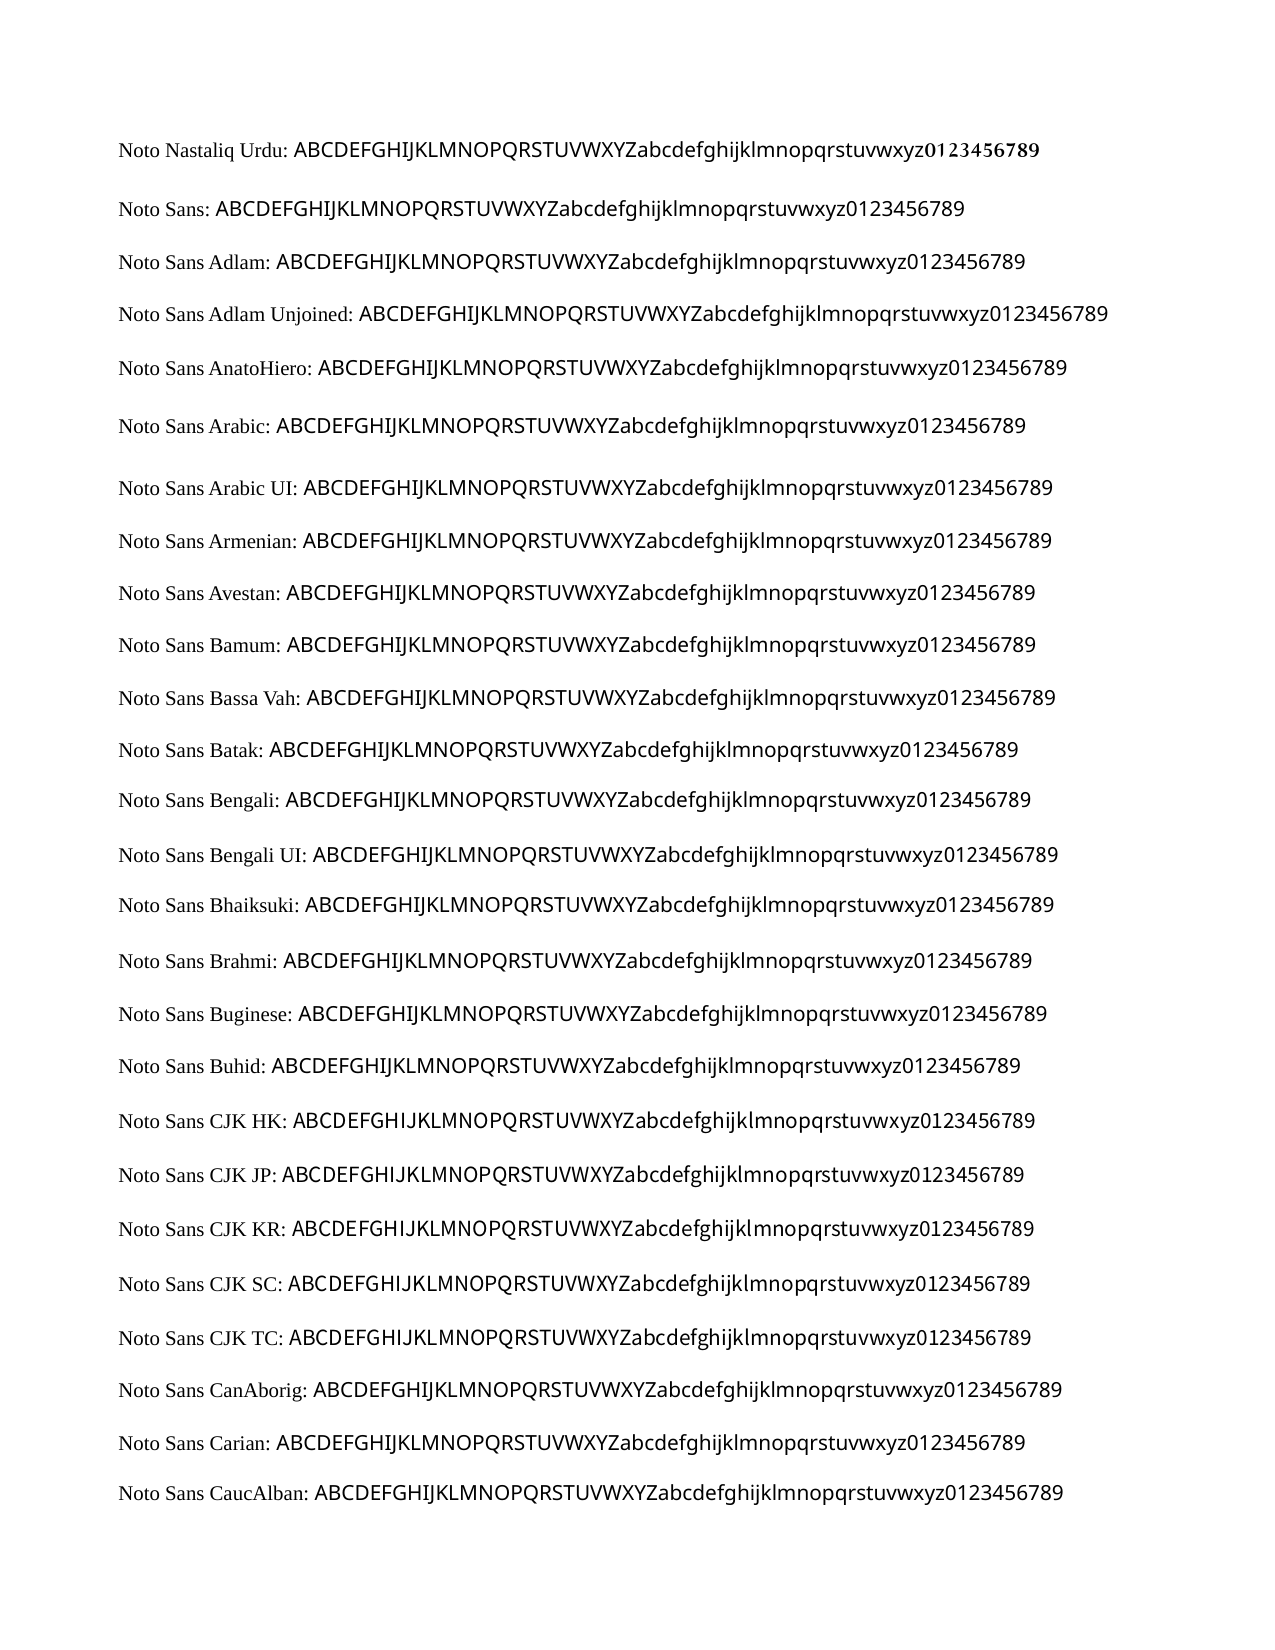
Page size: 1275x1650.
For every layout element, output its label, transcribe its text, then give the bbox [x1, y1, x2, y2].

text Andale Mono: ABCDEFGHIJKLMNOPQRSTUVWXYZabcdefghijklmnopqrstuvwxyz0123456789 Arial: ABCDEFGHIJKLMNOPQRSTUVWXYZabcdefghijklmnopqrstuvwxyz0123456789 Arial Black: ABCDEFGHIJKLMNOPQRSTUVWXYZabcdefghijklmnopqrstuvwxyz0123456789 Arimo: ABCDEFGHIJKLMNOPQRSTUVWXYZabcdefghijklmnopqrstuvwxyz0123456789 C059: ABCDEFGHIJKLMNOPQRSTUVWXYZabcdefghijklmnopqrstuvwxyz0123456789 Caladea: ABCDEFGHIJKLMNOPQRSTUVWXYZabcdefghijklmnopqrstuvwxyz0123456789 Cantarell: ABCDEFGHIJKLMNOPQRSTUVWXYZabcdefghijklmnopqrstuvwxyz0123456789 Cantarell Extra Bold: ABCDEFGHIJKLMNOPQRSTUVWXYZabcdefghijklmnopqrstuvwxyz0123456789 Cantarell Light: ABCDEFGHIJKLMNOPQRSTUVWXYZabcdefghijklmnopqrstuvwxyz0123456789 Cantarell Thin: ABCDEFGHIJKLMNOPQRSTUVWXYZabcdefghijklmnopqrstuvwxyz0123456789 Carlito: ABCDEFGHIJKLMNOPQRSTUVWXYZabcdefghijklmnopqrstuvwxyz0123456789 Comic Sans MS: ABCDEFGHIJKLMNOPQRSTUVWXYZabcdefghijklmnopqrstuvwxyz0123456789 Courier New: ABCDEFGHIJKLMNOPQRSTUVWXYZabcdefghijklmnopqrstuvwxyz0123456789 Cousine: ABCDEFGHIJKLMNOPQRSTUVWXYZabcdefghijklmnopqrstuvwxyz0123456789 D050000L: ABCDEFGHIJKLMNOPQRSTUVWXYZabcdefghijklmnopqrstuvwxyz0123456789 DejaVu Math TeX Gyre: ABCDEFGHIJKLMNOPQRSTUVWXYZabcdefghijklmnopqrstuvwxyz0123456789 DejaVu Sans: ABCDEFGHIJKLMNOPQRSTUVWXYZabcdefghijklmnopqrstuvwxyz0123456789 DejaVu Sans Condensed: ABCDEFGHIJKLMNOPQRSTUVWXYZabcdefghijklmnopqrstuvwxyz0123456789 DejaVu Sans Light: ABCDEFGHIJKLMNOPQRSTUVWXYZabcdefghijklmnopqrstuvwxyz0123456789 DejaVu Sans Mono: ABCDEFGHIJKLMNOPQRSTUVWXYZabcdefghijklmnopqrstuvwxyz0123456789 DejaVu Serif: ABCDEFGHIJKLMNOPQRSTUVWXYZabcdefghijklmnopqrstuvwxyz0123456789 DejaVu Serif Condensed: ABCDEFGHIJKLMNOPQRSTUVWXYZabcdefghijklmnopqrstuvwxyz0123456789 FreeMono: ABCDEFGHIJKLMNOPQRSTUVWXYZabcdefghijklmnopqrstuvwxyz0123456789 FreeSans: ABCDEFGHIJKLMNOPQRSTUVWXYZabcdefghijklmnopqrstuvwxyz0123456789 FreeSerif: ABCDEFGHIJKLMNOPQRSTUVWXYZabcdefghijklmnopqrstuvwxyz0123456789 Gentium: ABCDEFGHIJKLMNOPQRSTUVWXYZabcdefghijklmnopqrstuvwxyz0123456789 Gentium Basic: ABCDEFGHIJKLMNOPQRSTUVWXYZabcdefghijklmnopqrstuvwxyz0123456789 Gentium Book Basic: ABCDEFGHIJKLMNOPQRSTUVWXYZabcdefghijklmnopqrstuvwxyz0123456789 GentiumAlt: ABCDEFGHIJKLMNOPQRSTUVWXYZabcdefghijklmnopqrstuvwxyz0123456789 Georgia: ABCDEFGHIJKLMNOPQRSTUVWXYZabcdefghijklmnopqrstuvwxyz0123456789 IPAexGothic: ABCDEFGHIJKLMNOPQRSTUVWXYZabcdefghijklmnopqrstuvwxyz0123456789 IPAexMincho: ABCDEFGHIJKLMNOPQRSTUVWXYZabcdefghijklmnopqrstuvwxyz0123456789 Impact: ABCDEFGHIJKLMNOPQRSTUVWXYZabcdefghijklmnopqrstuvwxyz0123456789 Liberation Mono: ABCDEFGHIJKLMNOPQRSTUVWXYZabcdefghijklmnopqrstuvwxyz0123456789 Liberation Sans: ABCDEFGHIJKLMNOPQRSTUVWXYZabcdefghijklmnopqrstuvwxyz0123456789 Liberation Sans Narrow: ABCDEFGHIJKLMNOPQRSTUVWXYZabcdefghijklmnopqrstuvwxyz0123456789 Liberation Serif: ABCDEFGHIJKLMNOPQRSTUVWXYZabcdefghijklmnopqrstuvwxyz0123456789 Linux Biolinum Keyboard O: ABCDEFGHIJKLMNOPQRSTUVWXYZabcdefghijklmnopqrstuvwxyz0123456789 Linux Biolinum O: ABCDEFGHIJKLMNOPQRSTUVWXYZabcdefghijklmnopqrstuvwxyz0123456789 Linux Libertine Display O: ABCDEFGHIJKLMNOPQRSTUVWXYZabcdefghijklmnopqrstuvwxyz0123456789 Linux Libertine Initials O: ABCDEFGHIJKLMNOPQRSTUVWXYZabcdefghijklmnopqrstuvwxyz0123456789 Linux Libertine Mono O: ABCDEFGHIJKLMNOPQRSTUVWXYZabcdefghijklmnopqrstuvwxyz0123456789 Linux Libertine O: ABCDEFGHIJKLMNOPQRSTUVWXYZabcdefghijklmnopqrstuvwxyz0123456789 Nimbus Mono PS: ABCDEFGHIJKLMNOPQRSTUVWXYZabcdefghijklmnopqrstuvwxyz0123456789 Nimbus Roman: ABCDEFGHIJKLMNOPQRSTUVWXYZabcdefghijklmnopqrstuvwxyz0123456789 Nimbus Sans: ABCDEFGHIJKLMNOPQRSTUVWXYZabcdefghijklmnopqrstuvwxyz0123456789 Nimbus Sans Narrow: ABCDEFGHIJKLMNOPQRSTUVWXYZabcdefghijklmnopqrstuvwxyz0123456789 Noto Kufi Arabic: ABCDEFGHIJKLMNOPQRSTUVWXYZabcdefghijklmnopqrstuvwxyz0123456789 Noto Mono: ABCDEFGHIJKLMNOPQRSTUVWXYZabcdefghijklmnopqrstuvwxyz0123456789 Noto Music: ABCDEFGHIJKLMNOPQRSTUVWXYZabcdefghijklmnopqrstuvwxyz0123456789 Noto Naskh Arabic: ABCDEFGHIJKLMNOPQRSTUVWXYZabcdefghijklmnopqrstuvwxyz0123456789 Noto Naskh Arabic UI: ABCDEFGHIJKLMNOPQRSTUVWXYZabcdefghijklmnopqrstuvwxyz0123456789 Noto Nastaliq Urdu: ABCDEFGHIJKLMNOPQRSTUVWXYZabcdefghijklmnopqrstuvwxyz0123456789 Noto Sans: ABCDEFGHIJKLMNOPQRSTUVWXYZabcdefghijklmnopqrstuvwxyz0123456789 Noto Sans Adlam: ABCDEFGHIJKLMNOPQRSTUVWXYZabcdefghijklmnopqrstuvwxyz0123456789 Noto Sans Adlam Unjoined: ABCDEFGHIJKLMNOPQRSTUVWXYZabcdefghijklmnopqrstuvwxyz0123456789 Noto Sans AnatoHiero: ABCDEFGHIJKLMNOPQRSTUVWXYZabcdefghijklmnopqrstuvwxyz0123456789 Noto Sans Arabic: ABCDEFGHIJKLMNOPQRSTUVWXYZabcdefghijklmnopqrstuvwxyz0123456789 Noto Sans Arabic UI: ABCDEFGHIJKLMNOPQRSTUVWXYZabcdefghijklmnopqrstuvwxyz0123456789 Noto Sans Armenian: ABCDEFGHIJKLMNOPQRSTUVWXYZabcdefghijklmnopqrstuvwxyz0123456789 Noto Sans Avestan: ABCDEFGHIJKLMNOPQRSTUVWXYZabcdefghijklmnopqrstuvwxyz0123456789 Noto Sans Bamum: ABCDEFGHIJKLMNOPQRSTUVWXYZabcdefghijklmnopqrstuvwxyz0123456789 Noto Sans Bassa Vah: ABCDEFGHIJKLMNOPQRSTUVWXYZabcdefghijklmnopqrstuvwxyz0123456789 Noto Sans Batak: ABCDEFGHIJKLMNOPQRSTUVWXYZabcdefghijklmnopqrstuvwxyz0123456789 Noto Sans Bengali: ABCDEFGHIJKLMNOPQRSTUVWXYZabcdefghijklmnopqrstuvwxyz0123456789 Noto Sans Bengali UI: ABCDEFGHIJKLMNOPQRSTUVWXYZabcdefghijklmnopqrstuvwxyz0123456789 Noto Sans Bhaiksuki: ABCDEFGHIJKLMNOPQRSTUVWXYZabcdefghijklmnopqrstuvwxyz0123456789 Noto Sans Brahmi: ABCDEFGHIJKLMNOPQRSTUVWXYZabcdefghijklmnopqrstuvwxyz0123456789 Noto Sans Buginese: ABCDEFGHIJKLMNOPQRSTUVWXYZabcdefghijklmnopqrstuvwxyz0123456789 Noto Sans Buhid: ABCDEFGHIJKLMNOPQRSTUVWXYZabcdefghijklmnopqrstuvwxyz0123456789 Noto Sans CJK HK: ABCDEFGHIJKLMNOPQRSTUVWXYZabcdefghijklmnopqrstuvwxyz0123456789 Noto Sans CJK JP: ABCDEFGHIJKLMNOPQRSTUVWXYZabcdefghijklmnopqrstuvwxyz0123456789 Noto Sans CJK KR: ABCDEFGHIJKLMNOPQRSTUVWXYZabcdefghijklmnopqrstuvwxyz0123456789 Noto Sans CJK SC: ABCDEFGHIJKLMNOPQRSTUVWXYZabcdefghijklmnopqrstuvwxyz0123456789 Noto Sans CJK TC: ABCDEFGHIJKLMNOPQRSTUVWXYZabcdefghijklmnopqrstuvwxyz0123456789 Noto Sans CanAborig: ABCDEFGHIJKLMNOPQRSTUVWXYZabcdefghijklmnopqrstuvwxyz0123456789 Noto Sans Carian: ABCDEFGHIJKLMNOPQRSTUVWXYZabcdefghijklmnopqrstuvwxyz0123456789 Noto Sans CaucAlban: ABCDEFGHIJKLMNOPQRSTUVWXYZabcdefghijklmnopqrstuvwxyz0123456789 Noto Sans Chakma: ABCDEFGHIJKLMNOPQRSTUVWXYZabcdefghijklmnopqrstuvwxyz0123456789 Noto Sans Cham: ABCDEFGHIJKLMNOPQRSTUVWXYZabcdefghijklmnopqrstuvwxyz0123456789 Noto Sans Cherokee: ABCDEFGHIJKLMNOPQRSTUVWXYZabcdefghijklmnopqrstuvwxyz0123456789 Noto Sans Coptic: ABCDEFGHIJKLMNOPQRSTUVWXYZabcdefghijklmnopqrstuvwxyz0123456789 Noto Sans Cuneiform: ABCDEFGHIJKLMNOPQRSTUVWXYZabcdefghijklmnopqrstuvwxyz0123456789 Noto Sans Cypriot: ABCDEFGHIJKLMNOPQRSTUVWXYZabcdefghijklmnopqrstuvwxyz0123456789 Noto Sans Deseret: ABCDEFGHIJKLMNOPQRSTUVWXYZabcdefghijklmnopqrstuvwxyz0123456789 Noto Sans Devanagari: ABCDEFGHIJKLMNOPQRSTUVWXYZabcdefghijklmnopqrstuvwxyz0123456789 Noto Sans Devanagari UI: ABCDEFGHIJKLMNOPQRSTUVWXYZabcdefghijklmnopqrstuvwxyz0123456789 Noto Sans Display: ABCDEFGHIJKLMNOPQRSTUVWXYZabcdefghijklmnopqrstuvwxyz0123456789 Noto Sans Duployan: ABCDEFGHIJKLMNOPQRSTUVWXYZabcdefghijklmnopqrstuvwxyz0123456789 Noto Sans EgyptHiero: ABCDEFGHIJKLMNOPQRSTUVWXYZabcdefghijklmnopqrstuvwxyz0123456789 Noto Sans Elbasan: ABCDEFGHIJKLMNOPQRSTUVWXYZabcdefghijklmnopqrstuvwxyz0123456789 Noto Sans Ethiopic: ABCDEFGHIJKLMNOPQRSTUVWXYZabcdefghijklmnopqrstuvwxyz0123456789 Noto Sans Georgian: ABCDEFGHIJKLMNOPQRSTUVWXYZabcdefghijklmnopqrstuvwxyz0123456789 Noto Sans Glagolitic: ABCDEFGHIJKLMNOPQRSTUVWXYZabcdefghijklmnopqrstuvwxyz0123456789 Noto Sans Gothic: ABCDEFGHIJKLMNOPQRSTUVWXYZabcdefghijklmnopqrstuvwxyz0123456789 Noto Sans Grantha: ABCDEFGHIJKLMNOPQRSTUVWXYZabcdefghijklmnopqrstuvwxyz0123456789 Noto Sans Gujarati: ABCDEFGHIJKLMNOPQRSTUVWXYZabcdefghijklmnopqrstuvwxyz0123456789 Noto Sans Gujarati UI: ABCDEFGHIJKLMNOPQRSTUVWXYZabcdefghijklmnopqrstuvwxyz0123456789 Noto Sans Gurmukhi: ABCDEFGHIJKLMNOPQRSTUVWXYZabcdefghijklmnopqrstuvwxyz0123456789 Noto Sans Gurmukhi UI: ABCDEFGHIJKLMNOPQRSTUVWXYZabcdefghijklmnopqrstuvwxyz0123456789 Noto Sans HanifiRohg: ABCDEFGHIJKLMNOPQRSTUVWXYZabcdefghijklmnopqrstuvwxyz0123456789 Noto Sans Hanunoo: ABCDEFGHIJKLMNOPQRSTUVWXYZabcdefghijklmnopqrstuvwxyz0123456789 Noto Sans Hatran: ABCDEFGHIJKLMNOPQRSTUVWXYZabcdefghijklmnopqrstuvwxyz0123456789 Noto Sans Hebrew: ABCDEFGHIJKLMNOPQRSTUVWXYZabcdefghijklmnopqrstuvwxyz0123456789 Noto Sans ImpAramaic: ABCDEFGHIJKLMNOPQRSTUVWXYZabcdefghijklmnopqrstuvwxyz0123456789 Noto Sans Indic Siyaq Numbers: ABCDEFGHIJKLMNOPQRSTUVWXYZabcdefghijklmnopqrstuvwxyz0123456789 Noto Sans InsPahlavi: ABCDEFGHIJKLMNOPQRSTUVWXYZabcdefghijklmnopqrstuvwxyz0123456789 Noto Sans InsParthi: ABCDEFGHIJKLMNOPQRSTUVWXYZabcdefghijklmnopqrstuvwxyz0123456789 Noto Sans Javanese: ABCDEFGHIJKLMNOPQRSTUVWXYZabcdefghijklmnopqrstuvwxyz0123456789 Noto Sans Kaithi: ABCDEFGHIJKLMNOPQRSTUVWXYZabcdefghijklmnopqrstuvwxyz0123456789 Noto Sans Kannada: ABCDEFGHIJKLMNOPQRSTUVWXYZabcdefghijklmnopqrstuvwxyz0123456789 Noto Sans Kannada UI: ABCDEFGHIJKLMNOPQRSTUVWXYZabcdefghijklmnopqrstuvwxyz0123456789 Noto Sans Kayah Li: ABCDEFGHIJKLMNOPQRSTUVWXYZabcdefghijklmnopqrstuvwxyz0123456789 Noto Sans Kharoshthi: ABCDEFGHIJKLMNOPQRSTUVWXYZabcdefghijklmnopqrstuvwxyz0123456789 Noto Sans Khmer: ABCDEFGHIJKLMNOPQRSTUVWXYZabcdefghijklmnopqrstuvwxyz0123456789 Noto Sans Khmer UI: ABCDEFGHIJKLMNOPQRSTUVWXYZabcdefghijklmnopqrstuvwxyz0123456789 Noto Sans Khojki: ABCDEFGHIJKLMNOPQRSTUVWXYZabcdefghijklmnopqrstuvwxyz0123456789 Noto Sans Khudawadi: ABCDEFGHIJKLMNOPQRSTUVWXYZabcdefghijklmnopqrstuvwxyz0123456789 Noto Sans Lao: ABCDEFGHIJKLMNOPQRSTUVWXYZabcdefghijklmnopqrstuvwxyz0123456789 Noto Sans Lao UI: ABCDEFGHIJKLMNOPQRSTUVWXYZabcdefghijklmnopqrstuvwxyz0123456789 Noto Sans Lepcha: ABCDEFGHIJKLMNOPQRSTUVWXYZabcdefghijklmnopqrstuvwxyz0123456789 Noto Sans Limbu: ABCDEFGHIJKLMNOPQRSTUVWXYZabcdefghijklmnopqrstuvwxyz0123456789 Noto Sans Linear A: ABCDEFGHIJKLMNOPQRSTUVWXYZabcdefghijklmnopqrstuvwxyz0123456789 Noto Sans Linear B: ABCDEFGHIJKLMNOPQRSTUVWXYZabcdefghijklmnopqrstuvwxyz0123456789 Noto Sans Lisu: ABCDEFGHIJKLMNOPQRSTUVWXYZabcdefghijklmnopqrstuvwxyz0123456789 Noto Sans Lycian: ABCDEFGHIJKLMNOPQRSTUVWXYZabcdefghijklmnopqrstuvwxyz0123456789 Noto Sans Lydian: ABCDEFGHIJKLMNOPQRSTUVWXYZabcdefghijklmnopqrstuvwxyz0123456789 Noto Sans Mahajani: ABCDEFGHIJKLMNOPQRSTUVWXYZabcdefghijklmnopqrstuvwxyz0123456789 Noto Sans Malayalam: ABCDEFGHIJKLMNOPQRSTUVWXYZabcdefghijklmnopqrstuvwxyz0123456789 Noto Sans Malayalam UI: ABCDEFGHIJKLMNOPQRSTUVWXYZabcdefghijklmnopqrstuvwxyz0123456789 Noto Sans Mandaic: ABCDEFGHIJKLMNOPQRSTUVWXYZabcdefghijklmnopqrstuvwxyz0123456789 Noto Sans Manichaean: ABCDEFGHIJKLMNOPQRSTUVWXYZabcdefghijklmnopqrstuvwxyz0123456789 Noto Sans Marchen: ABCDEFGHIJKLMNOPQRSTUVWXYZabcdefghijklmnopqrstuvwxyz0123456789 Noto Sans Math: ABCDEFGHIJKLMNOPQRSTUVWXYZabcdefghijklmnopqrstuvwxyz0123456789 Noto Sans Mayan Numerals: ABCDEFGHIJKLMNOPQRSTUVWXYZabcdefghijklmnopqrstuvwxyz0123456789 Noto Sans MeeteiMayek: ABCDEFGHIJKLMNOPQRSTUVWXYZabcdefghijklmnopqrstuvwxyz0123456789 Noto Sans Mende Kikakui: ABCDEFGHIJKLMNOPQRSTUVWXYZabcdefghijklmnopqrstuvwxyz0123456789 Noto Sans Meroitic: ABCDEFGHIJKLMNOPQRSTUVWXYZabcdefghijklmnopqrstuvwxyz0123456789 Noto Sans Miao: ABCDEFGHIJKLMNOPQRSTUVWXYZabcdefghijklmnopqrstuvwxyz0123456789 Noto Sans Modi: ABCDEFGHIJKLMNOPQRSTUVWXYZabcdefghijklmnopqrstuvwxyz0123456789 Noto Sans Mongolian: ABCDEFGHIJKLMNOPQRSTUVWXYZabcdefghijklmnopqrstuvwxyz0123456789 Noto Sans Mono: ABCDEFGHIJKLMNOPQRSTUVWXYZabcdefghijklmnopqrstuvwxyz0123456789 Noto Sans Mono CJK HK: ABCDEFGHIJKLMNOPQRSTUVWXYZabcdefghijklmnopqrstuvwxyz0123456789 Noto Sans Mono CJK JP: ABCDEFGHIJKLMNOPQRSTUVWXYZabcdefghijklmnopqrstuvwxyz0123456789 Noto Sans Mono CJK KR: ABCDEFGHIJKLMNOPQRSTUVWXYZabcdefghijklmnopqrstuvwxyz0123456789 Noto Sans Mono CJK SC: ABCDEFGHIJKLMNOPQRSTUVWXYZabcdefghijklmnopqrstuvwxyz0123456789 Noto Sans Mono CJK TC: ABCDEFGHIJKLMNOPQRSTUVWXYZabcdefghijklmnopqrstuvwxyz0123456789 Noto Sans Mro: ABCDEFGHIJKLMNOPQRSTUVWXYZabcdefghijklmnopqrstuvwxyz0123456789 Noto Sans Multani: ABCDEFGHIJKLMNOPQRSTUVWXYZabcdefghijklmnopqrstuvwxyz0123456789 Noto Sans Myanmar: ABCDEFGHIJKLMNOPQRSTUVWXYZabcdefghijklmnopqrstuvwxyz0123456789 Noto Sans Myanmar UI: ABCDEFGHIJKLMNOPQRSTUVWXYZabcdefghijklmnopqrstuvwxyz0123456789 Noto Sans N'Ko: ABCDEFGHIJKLMNOPQRSTUVWXYZabcdefghijklmnopqrstuvwxyz0123456789 Noto Sans Nabataean: ABCDEFGHIJKLMNOPQRSTUVWXYZabcdefghijklmnopqrstuvwxyz0123456789 Noto Sans NewTaiLue: ABCDEFGHIJKLMNOPQRSTUVWXYZabcdefghijklmnopqrstuvwxyz0123456789 Noto Sans Newa: ABCDEFGHIJKLMNOPQRSTUVWXYZabcdefghijklmnopqrstuvwxyz0123456789 Noto Sans Ogham: ABCDEFGHIJKLMNOPQRSTUVWXYZabcdefghijklmnopqrstuvwxyz0123456789 Noto Sans Ol Chiki: ABCDEFGHIJKLMNOPQRSTUVWXYZabcdefghijklmnopqrstuvwxyz0123456789 Noto Sans Old Italic: ABCDEFGHIJKLMNOPQRSTUVWXYZabcdefghijklmnopqrstuvwxyz0123456789 Noto Sans Old Permic: ABCDEFGHIJKLMNOPQRSTUVWXYZabcdefghijklmnopqrstuvwxyz0123456789 Noto Sans Old Turkic: ABCDEFGHIJKLMNOPQRSTUVWXYZabcdefghijklmnopqrstuvwxyz0123456789 Noto Sans OldHung: ABCDEFGHIJKLMNOPQRSTUVWXYZabcdefghijklmnopqrstuvwxyz0123456789 Noto Sans OldNorArab: ABCDEFGHIJKLMNOPQRSTUVWXYZabcdefghijklmnopqrstuvwxyz0123456789 Noto Sans OldPersian: ABCDEFGHIJKLMNOPQRSTUVWXYZabcdefghijklmnopqrstuvwxyz0123456789 Noto Sans OldSogdian: ABCDEFGHIJKLMNOPQRSTUVWXYZabcdefghijklmnopqrstuvwxyz0123456789 Noto Sans OldSouArab: ABCDEFGHIJKLMNOPQRSTUVWXYZabcdefghijklmnopqrstuvwxyz0123456789 Noto Sans Oriya: ABCDEFGHIJKLMNOPQRSTUVWXYZabcdefghijklmnopqrstuvwxyz0123456789 Noto Sans Oriya UI: ABCDEFGHIJKLMNOPQRSTUVWXYZabcdefghijklmnopqrstuvwxyz0123456789 Noto Sans Osage: ABCDEFGHIJKLMNOPQRSTUVWXYZabcdefghijklmnopqrstuvwxyz0123456789 Noto Sans Osmanya: ABCDEFGHIJKLMNOPQRSTUVWXYZabcdefghijklmnopqrstuvwxyz0123456789 Noto Sans Pahawh Hmong: ABCDEFGHIJKLMNOPQRSTUVWXYZabcdefghijklmnopqrstuvwxyz0123456789 Noto Sans Palmyrene: ABCDEFGHIJKLMNOPQRSTUVWXYZabcdefghijklmnopqrstuvwxyz0123456789 Noto Sans PauCinHau: ABCDEFGHIJKLMNOPQRSTUVWXYZabcdefghijklmnopqrstuvwxyz0123456789 Noto Sans PhagsPa: ABCDEFGHIJKLMNOPQRSTUVWXYZabcdefghijklmnopqrstuvwxyz0123456789 Noto Sans Phoenician: ABCDEFGHIJKLMNOPQRSTUVWXYZabcdefghijklmnopqrstuvwxyz0123456789 Noto Sans PsaPahlavi: ABCDEFGHIJKLMNOPQRSTUVWXYZabcdefghijklmnopqrstuvwxyz0123456789 Noto Sans Rejang: ABCDEFGHIJKLMNOPQRSTUVWXYZabcdefghijklmnopqrstuvwxyz0123456789 Noto Sans Runic: ABCDEFGHIJKLMNOPQRSTUVWXYZabcdefghijklmnopqrstuvwxyz0123456789 Noto Sans Samaritan: ABCDEFGHIJKLMNOPQRSTUVWXYZabcdefghijklmnopqrstuvwxyz0123456789 Noto Sans Saurashtra: ABCDEFGHIJKLMNOPQRSTUVWXYZabcdefghijklmnopqrstuvwxyz0123456789 Noto Sans Sharada: ABCDEFGHIJKLMNOPQRSTUVWXYZabcdefghijklmnopqrstuvwxyz0123456789 Noto Sans Shavian: ABCDEFGHIJKLMNOPQRSTUVWXYZabcdefghijklmnopqrstuvwxyz0123456789 Noto Sans Siddham: ABCDEFGHIJKLMNOPQRSTUVWXYZabcdefghijklmnopqrstuvwxyz0123456789 Noto Sans Sinhala: ABCDEFGHIJKLMNOPQRSTUVWXYZabcdefghijklmnopqrstuvwxyz0123456789 Noto Sans Sinhala UI: ABCDEFGHIJKLMNOPQRSTUVWXYZabcdefghijklmnopqrstuvwxyz0123456789 Noto Sans SoraSomp: ABCDEFGHIJKLMNOPQRSTUVWXYZabcdefghijklmnopqrstuvwxyz0123456789 Noto Sans Sundanese: ABCDEFGHIJKLMNOPQRSTUVWXYZabcdefghijklmnopqrstuvwxyz0123456789 Noto Sans Syloti Nagri: ABCDEFGHIJKLMNOPQRSTUVWXYZabcdefghijklmnopqrstuvwxyz0123456789 Noto Sans Symbols: ABCDEFGHIJKLMNOPQRSTUVWXYZabcdefghijklmnopqrstuvwxyz0123456789 Noto Sans Symbols2: ABCDEFGHIJKLMNOPQRSTUVWXYZabcdefghijklmnopqrstuvwxyz0123456789 Noto Sans Syriac: ABCDEFGHIJKLMNOPQRSTUVWXYZabcdefghijklmnopqrstuvwxyz0123456789 Noto Sans Tagalog: ABCDEFGHIJKLMNOPQRSTUVWXYZabcdefghijklmnopqrstuvwxyz0123456789 Noto Sans Tagbanwa: ABCDEFGHIJKLMNOPQRSTUVWXYZabcdefghijklmnopqrstuvwxyz0123456789 Noto Sans Tai Le: ABCDEFGHIJKLMNOPQRSTUVWXYZabcdefghijklmnopqrstuvwxyz0123456789 Noto Sans Tai Tham: ABCDEFGHIJKLMNOPQRSTUVWXYZabcdefghijklmnopqrstuvwxyz0123456789 Noto Sans Tai Viet: ABCDEFGHIJKLMNOPQRSTUVWXYZabcdefghijklmnopqrstuvwxyz0123456789 Noto Sans Takri: ABCDEFGHIJKLMNOPQRSTUVWXYZabcdefghijklmnopqrstuvwxyz0123456789 Noto Sans Tamil: ABCDEFGHIJKLMNOPQRSTUVWXYZabcdefghijklmnopqrstuvwxyz0123456789 Noto Sans Tamil Supplement: ABCDEFGHIJKLMNOPQRSTUVWXYZabcdefghijklmnopqrstuvwxyz0123456789 Noto Sans Tamil UI: ABCDEFGHIJKLMNOPQRSTUVWXYZabcdefghijklmnopqrstuvwxyz0123456789 Noto Sans Telugu: ABCDEFGHIJKLMNOPQRSTUVWXYZabcdefghijklmnopqrstuvwxyz0123456789 Noto Sans Telugu UI: ABCDEFGHIJKLMNOPQRSTUVWXYZabcdefghijklmnopqrstuvwxyz0123456789 Noto Sans Thaana: ABCDEFGHIJKLMNOPQRSTUVWXYZabcdefghijklmnopqrstuvwxyz0123456789 Noto Sans Thai: ABCDEFGHIJKLMNOPQRSTUVWXYZabcdefghijklmnopqrstuvwxyz0123456789 Noto Sans Thai UI: ABCDEFGHIJKLMNOPQRSTUVWXYZabcdefghijklmnopqrstuvwxyz0123456789 Noto Sans Tibetan: ABCDEFGHIJKLMNOPQRSTUVWXYZabcdefghijklmnopqrstuvwxyz0123456789 Noto Sans Tifinagh: ABCDEFGHIJKLMNOPQRSTUVWXYZabcdefghijklmnopqrstuvwxyz0123456789 Noto Sans Tirhuta: ABCDEFGHIJKLMNOPQRSTUVWXYZabcdefghijklmnopqrstuvwxyz0123456789 Noto Sans Ugaritic: ABCDEFGHIJKLMNOPQRSTUVWXYZabcdefghijklmnopqrstuvwxyz0123456789 Noto Sans Vai: ABCDEFGHIJKLMNOPQRSTUVWXYZabcdefghijklmnopqrstuvwxyz0123456789 Noto Sans WarangCiti: ABCDEFGHIJKLMNOPQRSTUVWXYZabcdefghijklmnopqrstuvwxyz0123456789 Noto Sans Yi: ABCDEFGHIJKLMNOPQRSTUVWXYZabcdefghijklmnopqrstuvwxyz0123456789 Noto Serif: ABCDEFGHIJKLMNOPQRSTUVWXYZabcdefghijklmnopqrstuvwxyz0123456789 Noto Serif Ahom: ABCDEFGHIJKLMNOPQRSTUVWXYZabcdefghijklmnopqrstuvwxyz0123456789 Noto Serif Armenian: ABCDEFGHIJKLMNOPQRSTUVWXYZabcdefghijklmnopqrstuvwxyz0123456789 Noto Serif Balinese: ABCDEFGHIJKLMNOPQRSTUVWXYZabcdefghijklmnopqrstuvwxyz0123456789 Noto Serif Bengali: ABCDEFGHIJKLMNOPQRSTUVWXYZabcdefghijklmnopqrstuvwxyz0123456789 Noto Serif CJK JP: ABCDEFGHIJKLMNOPQRSTUVWXYZabcdefghijklmnopqrstuvwxyz0123456789 Noto Serif CJK KR: ABCDEFGHIJKLMNOPQRSTUVWXYZabcdefghijklmnopqrstuvwxyz0123456789 Noto Serif CJK SC: ABCDEFGHIJKLMNOPQRSTUVWXYZabcdefghijklmnopqrstuvwxyz0123456789 Noto Serif CJK TC: ABCDEFGHIJKLMNOPQRSTUVWXYZabcdefghijklmnopqrstuvwxyz0123456789 Noto Serif Devanagari: ABCDEFGHIJKLMNOPQRSTUVWXYZabcdefghijklmnopqrstuvwxyz0123456789 Noto Serif Display: ABCDEFGHIJKLMNOPQRSTUVWXYZabcdefghijklmnopqrstuvwxyz0123456789 Noto Serif Dogra: ABCDEFGHIJKLMNOPQRSTUVWXYZabcdefghijklmnopqrstuvwxyz0123456789 Noto Serif Ethiopic: ABCDEFGHIJKLMNOPQRSTUVWXYZabcdefghijklmnopqrstuvwxyz0123456789 Noto Serif Georgian: ABCDEFGHIJKLMNOPQRSTUVWXYZabcdefghijklmnopqrstuvwxyz0123456789 Noto Serif Gujarati: ABCDEFGHIJKLMNOPQRSTUVWXYZabcdefghijklmnopqrstuvwxyz0123456789 Noto Serif Gurmukhi: ABCDEFGHIJKLMNOPQRSTUVWXYZabcdefghijklmnopqrstuvwxyz0123456789 Noto Serif Hebrew: ABCDEFGHIJKLMNOPQRSTUVWXYZabcdefghijklmnopqrstuvwxyz0123456789 Noto Serif Kannada: ABCDEFGHIJKLMNOPQRSTUVWXYZabcdefghijklmnopqrstuvwxyz0123456789 Noto Serif Khmer: ABCDEFGHIJKLMNOPQRSTUVWXYZabcdefghijklmnopqrstuvwxyz0123456789 Noto Serif Lao: ABCDEFGHIJKLMNOPQRSTUVWXYZabcdefghijklmnopqrstuvwxyz0123456789 Noto Serif Malayalam: ABCDEFGHIJKLMNOPQRSTUVWXYZabcdefghijklmnopqrstuvwxyz0123456789 Noto Serif Myanmar: ABCDEFGHIJKLMNOPQRSTUVWXYZabcdefghijklmnopqrstuvwxyz0123456789 Noto Serif Sinhala: ABCDEFGHIJKLMNOPQRSTUVWXYZabcdefghijklmnopqrstuvwxyz0123456789 Noto Serif Tamil: ABCDEFGHIJKLMNOPQRSTUVWXYZabcdefghijklmnopqrstuvwxyz0123456789 Noto Serif Tangut: ABCDEFGHIJKLMNOPQRSTUVWXYZabcdefghijklmnopqrstuvwxyz0123456789 Noto Serif Telugu: ABCDEFGHIJKLMNOPQRSTUVWXYZabcdefghijklmnopqrstuvwxyz0123456789 Noto Serif Thai: ABCDEFGHIJKLMNOPQRSTUVWXYZabcdefghijklmnopqrstuvwxyz0123456789 Noto Serif Tibetan: ABCDEFGHIJKLMNOPQRSTUVWXYZabcdefghijklmnopqrstuvwxyz0123456789 NotoSerifTamilSlanted: ABCDEFGHIJKLMNOPQRSTUVWXYZabcdefghijklmnopqrstuvwxyz0123456789 OpenSymbol: ABCDEFGHIJKLMNOPQRSTUVWXYZabcdefghijklmnopqrstuvwxyz0123456789 P052: ABCDEFGHIJKLMNOPQRSTUVWXYZabcdefghijklmnopqrstuvwxyz0123456789 Roboto: ABCDEFGHIJKLMNOPQRSTUVWXYZabcdefghijklmnopqrstuvwxyz0123456789 Roboto Black: ABCDEFGHIJKLMNOPQRSTUVWXYZabcdefghijklmnopqrstuvwxyz0123456789 Roboto Condensed: ABCDEFGHIJKLMNOPQRSTUVWXYZabcdefghijklmnopqrstuvwxyz0123456789 Roboto Condensed Light: ABCDEFGHIJKLMNOPQRSTUVWXYZabcdefghijklmnopqrstuvwxyz0123456789 Roboto Condensed Medium: ABCDEFGHIJKLMNOPQRSTUVWXYZabcdefghijklmnopqrstuvwxyz0123456789 Roboto Light: ABCDEFGHIJKLMNOPQRSTUVWXYZabcdefghijklmnopqrstuvwxyz0123456789 Roboto Medium: ABCDEFGHIJKLMNOPQRSTUVWXYZabcdefghijklmnopqrstuvwxyz0123456789 Roboto Thin: ABCDEFGHIJKLMNOPQRSTUVWXYZabcdefghijklmnopqrstuvwxyz0123456789 Standard Symbols PS: ABCDEFGHIJKLMNOPQRSTUVWXYZabcdefghijklmnopqrstuvwxyz0123456789 Symbola: ABCDEFGHIJKLMNOPQRSTUVWXYZabcdefghijklmnopqrstuvwxyz0123456789 Times New Roman: ABCDEFGHIJKLMNOPQRSTUVWXYZabcdefghijklmnopqrstuvwxyz0123456789 Tinos: ABCDEFGHIJKLMNOPQRSTUVWXYZabcdefghijklmnopqrstuvwxyz0123456789 Trebuchet MS: ABCDEFGHIJKLMNOPQRSTUVWXYZabcdefghijklmnopqrstuvwxyz0123456789 URW Bookman: ABCDEFGHIJKLMNOPQRSTUVWXYZabcdefghijklmnopqrstuvwxyz0123456789 URW Gothic: ABCDEFGHIJKLMNOPQRSTUVWXYZabcdefghijklmnopqrstuvwxyz0123456789 Verdana: ABCDEFGHIJKLMNOPQRSTUVWXYZabcdefghijklmnopqrstuvwxyz0123456789 Webdings: ABCDEFGHIJKLMNOPQRSTUVWXYZabcdefghijklmnopqrstuvwxyz0123456789 Z003: ABCDEFGHIJKLMNOPQRSTUVWXYZabcdefghijklmnopqrstuvwxyz0123456789 [118, 118, 1157, 1531]
